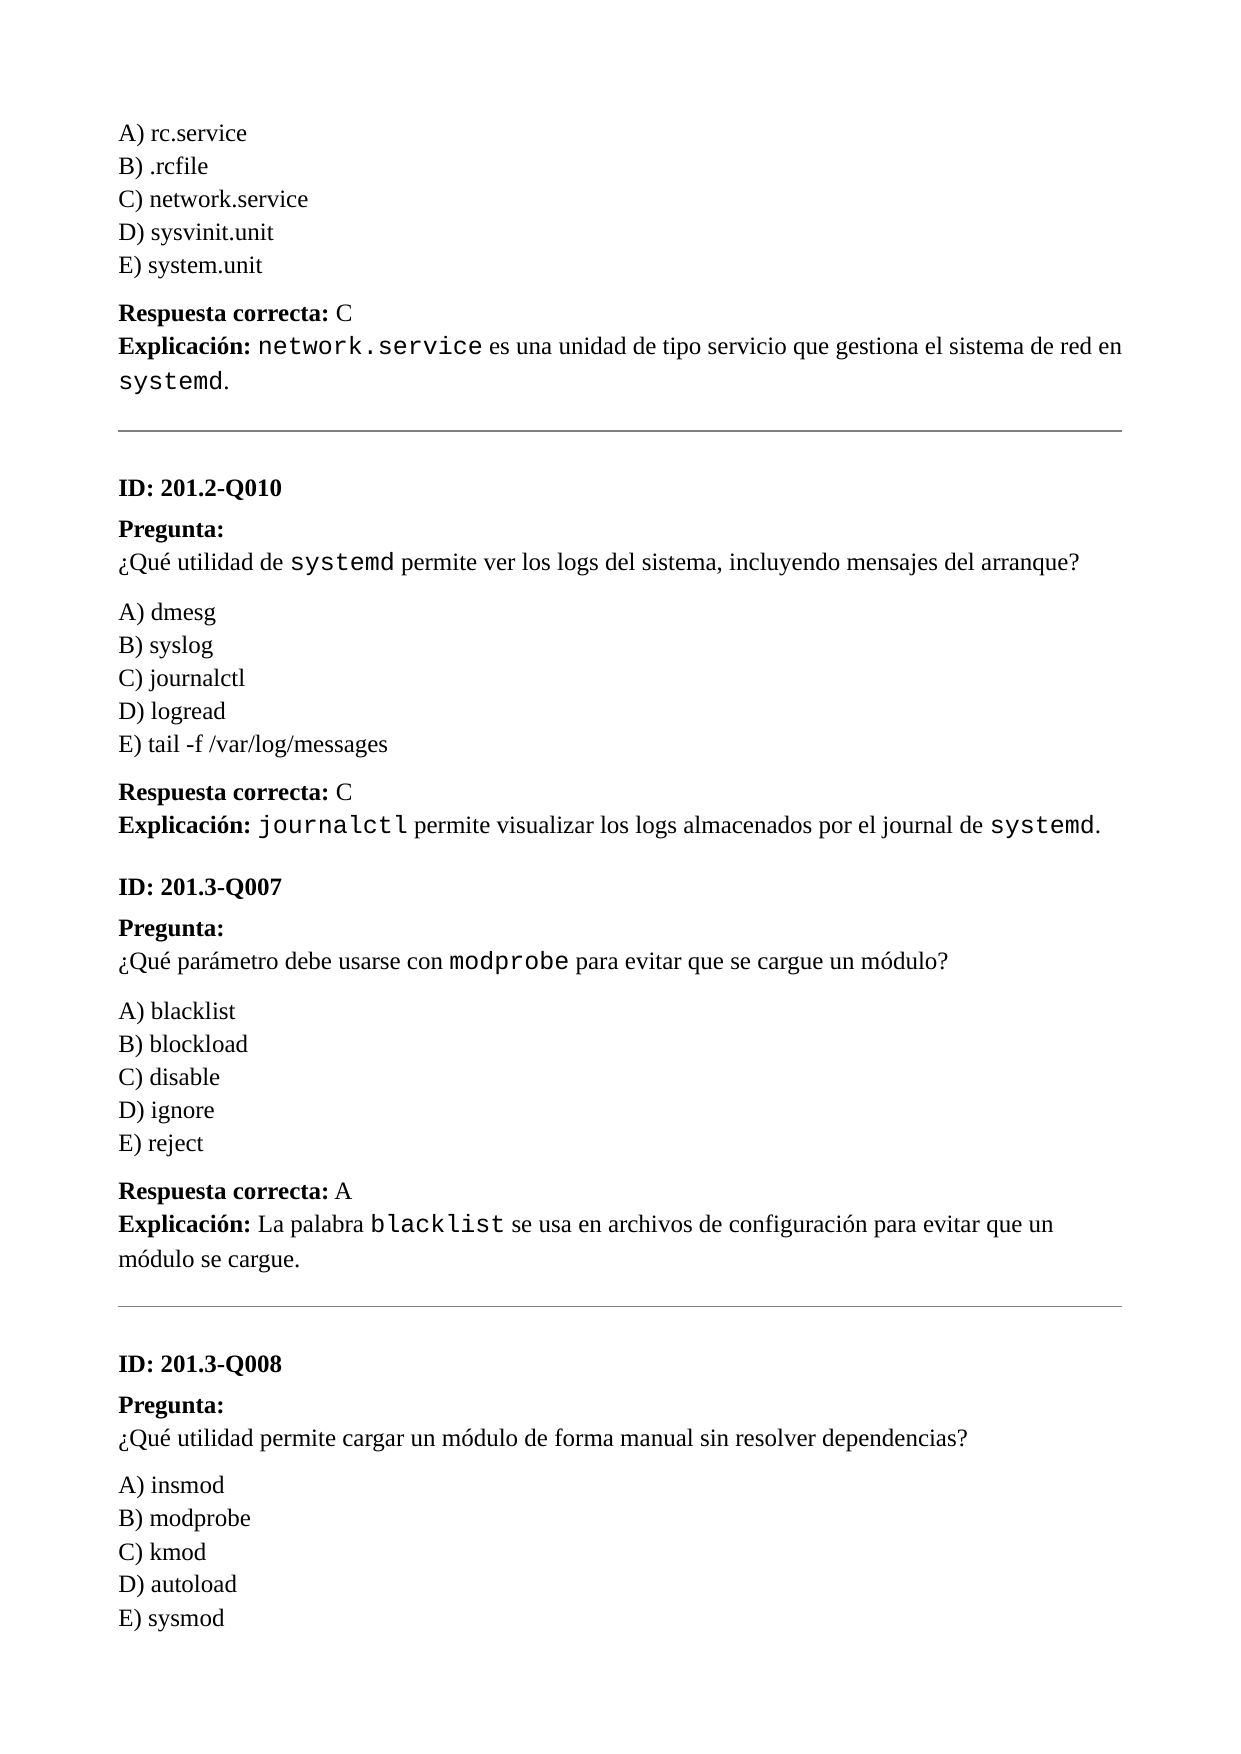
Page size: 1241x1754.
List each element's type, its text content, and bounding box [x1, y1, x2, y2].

text Pregunta: ¿Qué parámetro debe usarse con modprobe para evitar que se cargue un módulo? [118, 913, 1122, 977]
text Pregunta: ¿Qué utilidad de systemd permite ver los logs del sistema, incluyendo mensajes del arranque? [118, 514, 1122, 578]
text Respuesta correcta: C Explicación: journalctl permite visualizar los logs almacenados por el journal de systemd. [118, 777, 1122, 841]
text A) insmod B) modprobe C) kmod D) autoload E) sysmod [118, 1471, 1122, 1631]
subtitle ID: 201.2-Q010 [118, 473, 1122, 501]
text A) blacklist B) blockload C) disable D) ignore E) reject [118, 996, 1122, 1157]
text A) dmesg B) syslog C) journalctl D) logread E) tail -f /var/log/messages [118, 597, 1122, 758]
text Pregunta: ¿Qué utilidad permite cargar un módulo de forma manual sin resolver dependencias? [118, 1390, 1122, 1452]
text A) rc.service B) .rcfile C) network.service D) sysvinit.unit E) system.unit [118, 118, 1122, 279]
subtitle ID: 201.3-Q008 [118, 1349, 1122, 1377]
subtitle ID: 201.3-Q007 [118, 872, 1122, 901]
text Respuesta correcta: C Explicación: network.service es una unidad de tipo servicio que gestiona el sistema de red en systemd. [118, 298, 1122, 397]
text Respuesta correcta: A Explicación: La palabra blacklist se usa en archivos de configuración para evitar que un módulo se cargue. [118, 1176, 1122, 1273]
